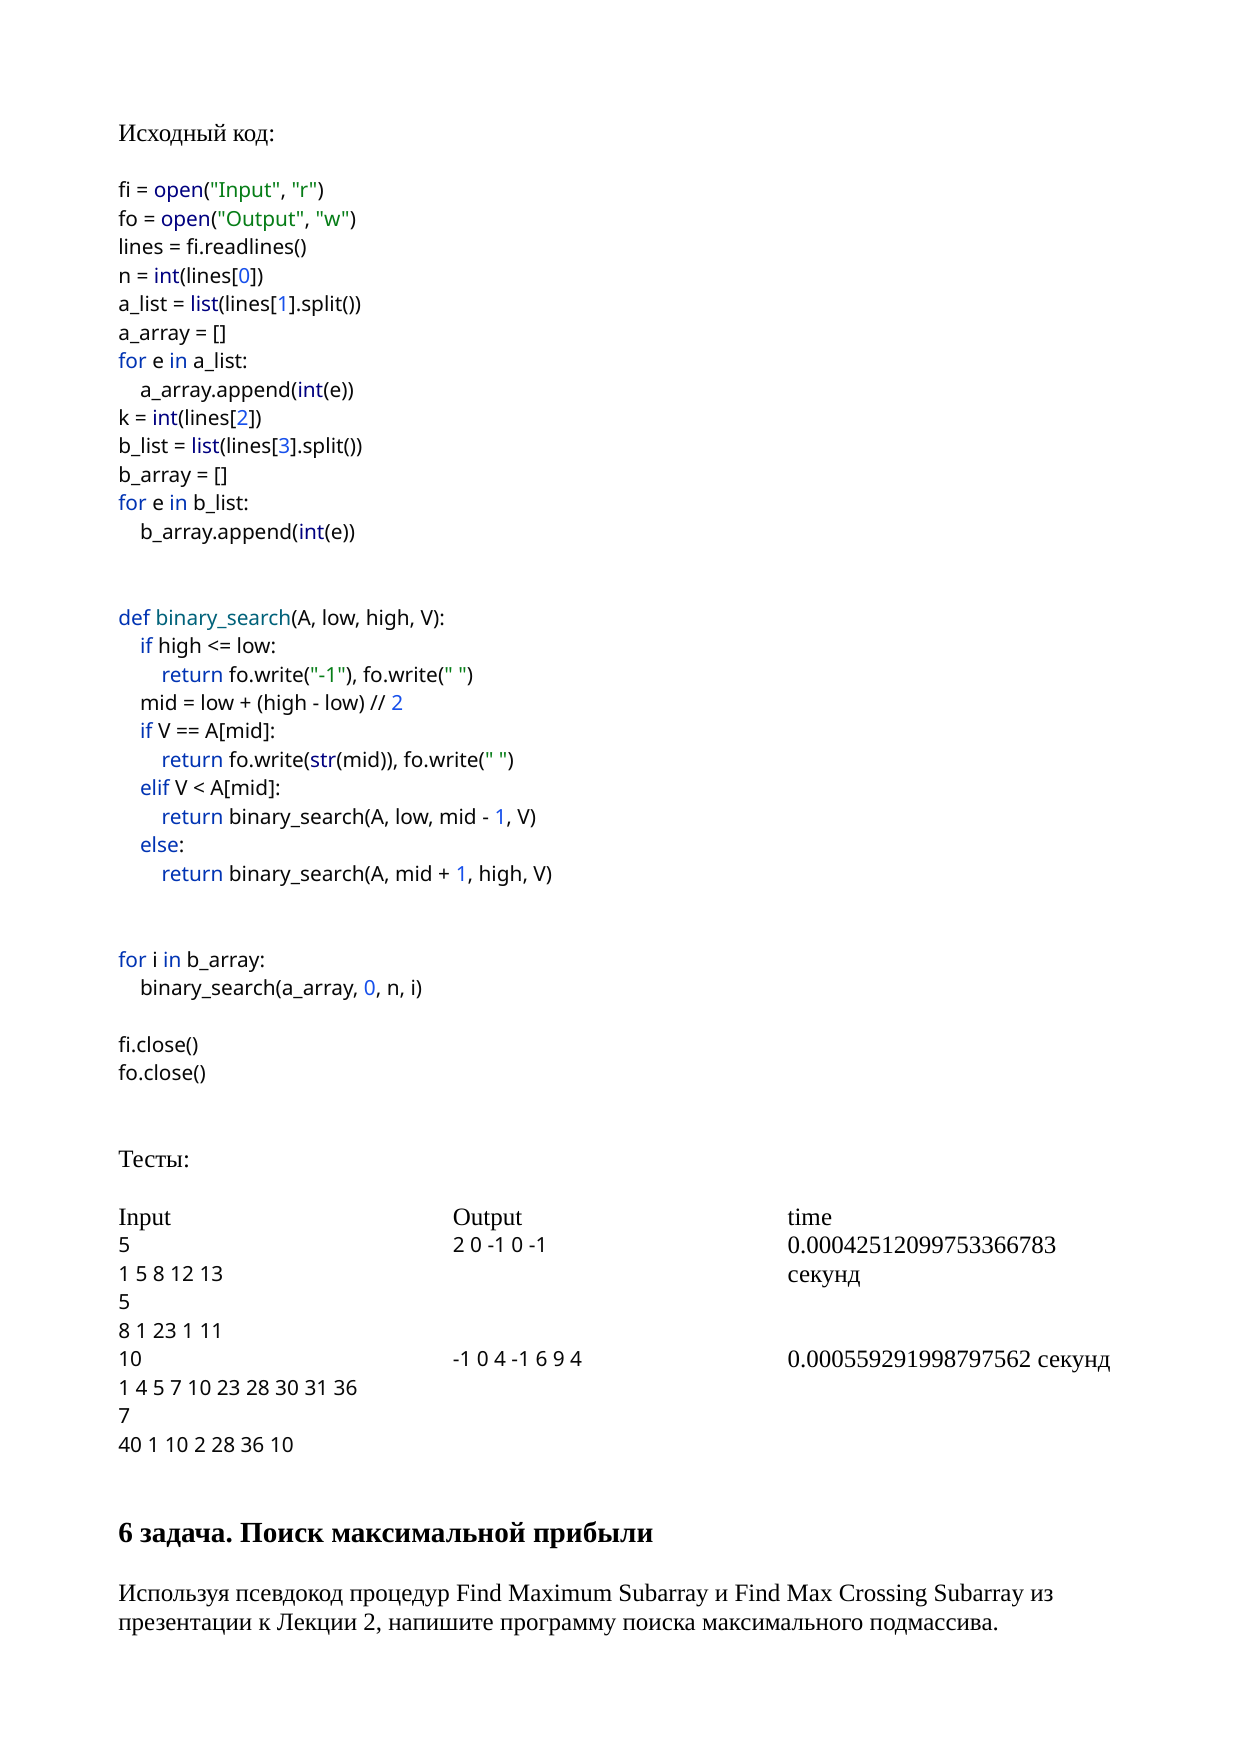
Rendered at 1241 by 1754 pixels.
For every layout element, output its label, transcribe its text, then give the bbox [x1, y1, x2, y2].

table_header Input [118, 1202, 453, 1231]
text Используя псевдокод процедур Find Maximum Subarray и Find Max Crossing Subarray из презентации к Лекции 2, напишите программу поиска максимального подмассива. [118, 1578, 1122, 1635]
table_cell 2 0 -1 0 -1 [453, 1259, 787, 1344]
table_cell 0.00042512099753366783 секунд [788, 1231, 1122, 1344]
table_cell 0.000559291998797562 секунд [788, 1344, 1122, 1458]
text Исходный код: [118, 118, 1122, 147]
text 6 задача. Поиск максимальной прибыли [118, 1516, 1122, 1549]
table_header time [788, 1202, 1122, 1231]
text Тесты: [118, 1144, 1122, 1173]
table_cell -1 0 4 -1 6 9 4 [453, 1373, 787, 1458]
table_header fi = open("Input", "r") fo = open("Output", "w") lines = fi.readlines() n = int(lines[0]) a_list = list(lines[1].split()) a_array = [] for e in a_list: a_array.append(int(e)) k = int(lines[2]) b_list = list(lines[3].split()) b_array = [] for e in b_list: b_array.append(int(e)) def binary_search(A, low, high, V): if high <= low: return fo.write("-1"), fo.write(" ") mid = low + (high - low) // 2 if V == A[mid]: return fo.write(str(mid)), fo.write(" ") elif V < A[mid]: return binary_search(A, low, mid - 1, V) else: return binary_search(A, mid + 1, high, V) for i in b_array: binary_search(a_array, 0, n, i) fi.close() fo.close() [118, 1087, 1122, 1116]
table_header Output [453, 1202, 787, 1231]
